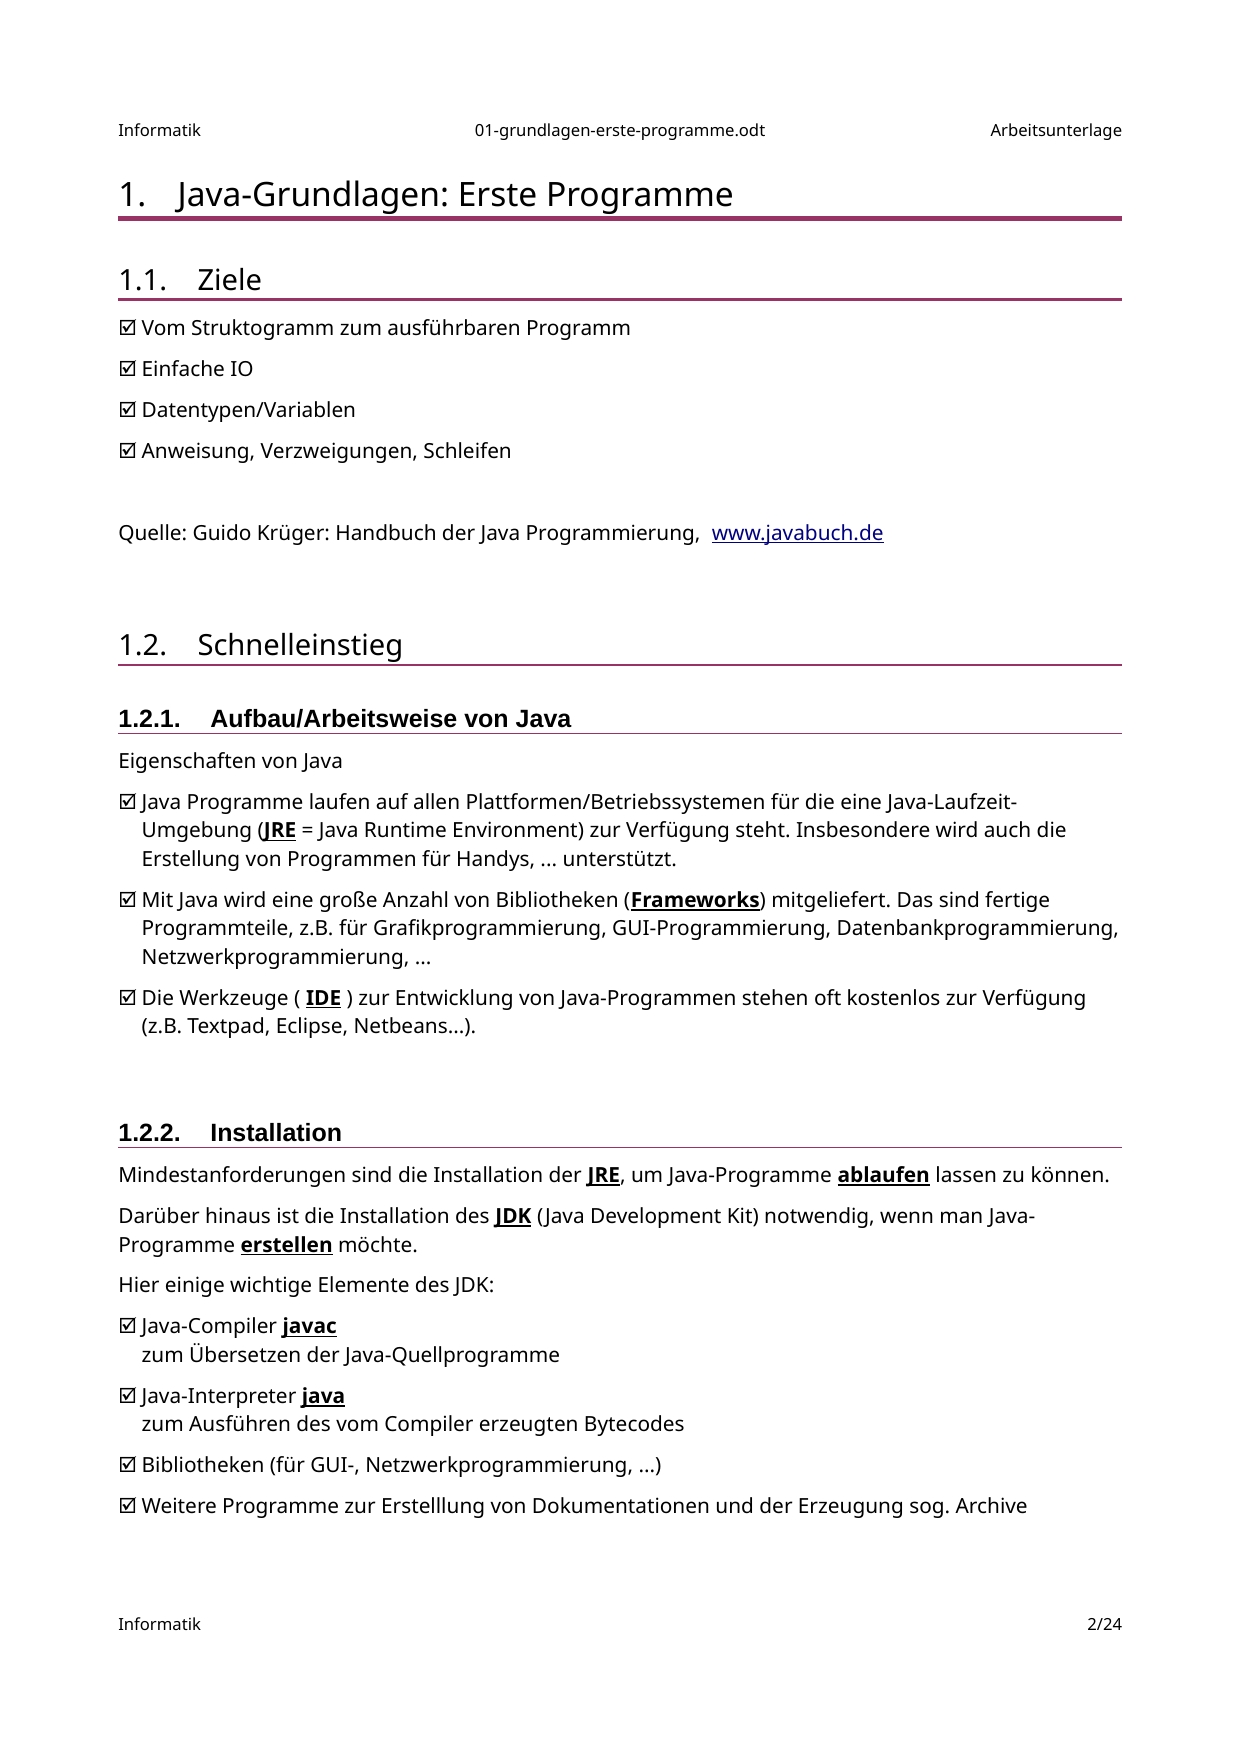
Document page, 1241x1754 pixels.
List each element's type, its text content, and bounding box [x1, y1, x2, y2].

text Eigenschaften von Java [118, 746, 1122, 774]
list Anweisung, Verzweigungen, Schleifen [118, 436, 1122, 464]
list Java-Interpreter java zum Ausführen des vom Compiler erzeugten Bytecodes [118, 1381, 1122, 1438]
list Weitere Programme zur Erstelllung von Dokumentationen und der Erzeugung sog. Archive [118, 1491, 1122, 1520]
text Quelle: Guido Krüger: Handbuch der Java Programmierung, www.javabuch.de [118, 518, 1122, 546]
list Vom Struktogramm zum ausführbaren Programm [118, 313, 1122, 341]
subtitle Java-Grundlagen: Erste Programme [118, 170, 1122, 216]
text Mindestanforderungen sind die Installation der JRE, um Java-Programme ablaufen lassen zu können. [118, 1160, 1122, 1189]
list Java-Compiler javac zum Übersetzen der Java-Quellprogramme [118, 1312, 1122, 1368]
list Datentypen/Variablen [118, 395, 1122, 423]
subtitle Schnelleinstieg [118, 624, 1122, 664]
list Mit Java wird eine große Anzahl von Bibliotheken (Frameworks) mitgeliefert. Das sind fertige Programmteile, z.B. für Grafikprogrammierung, GUI-Programmierung, Datenbankprogrammierung, Netzwerkprogrammierung, ... [118, 885, 1122, 970]
list Einfache IO [118, 354, 1122, 382]
list Die Werkzeuge ( IDE ) zur Entwicklung von Java-Programmen stehen oft kostenlos zur Verfügung (z.B. Textpad, Eclipse, Netbeans...). [118, 983, 1122, 1039]
text Hier einige wichtige Elemente des JDK: [118, 1271, 1122, 1299]
list Java Programme laufen auf allen Plattformen/Betriebssystemen für die eine Java-Laufzeit-Umgebung (JRE = Java Runtime Environment) zur Verfügung steht. Insbesondere wird auch die Erstellung von Programmen für Handys, ... unterstützt. [118, 787, 1122, 872]
text Darüber hinaus ist die Installation des JDK (Java Development Kit) notwendig, wenn man Java-Programme erstellen möchte. [118, 1201, 1122, 1258]
list Bibliotheken (für GUI-, Netzwerkprogrammierung, ...) [118, 1450, 1122, 1479]
subtitle Installation [118, 1118, 1122, 1147]
subtitle Ziele [118, 259, 1122, 298]
subtitle Aufbau/Arbeitsweise von Java [118, 704, 1122, 733]
